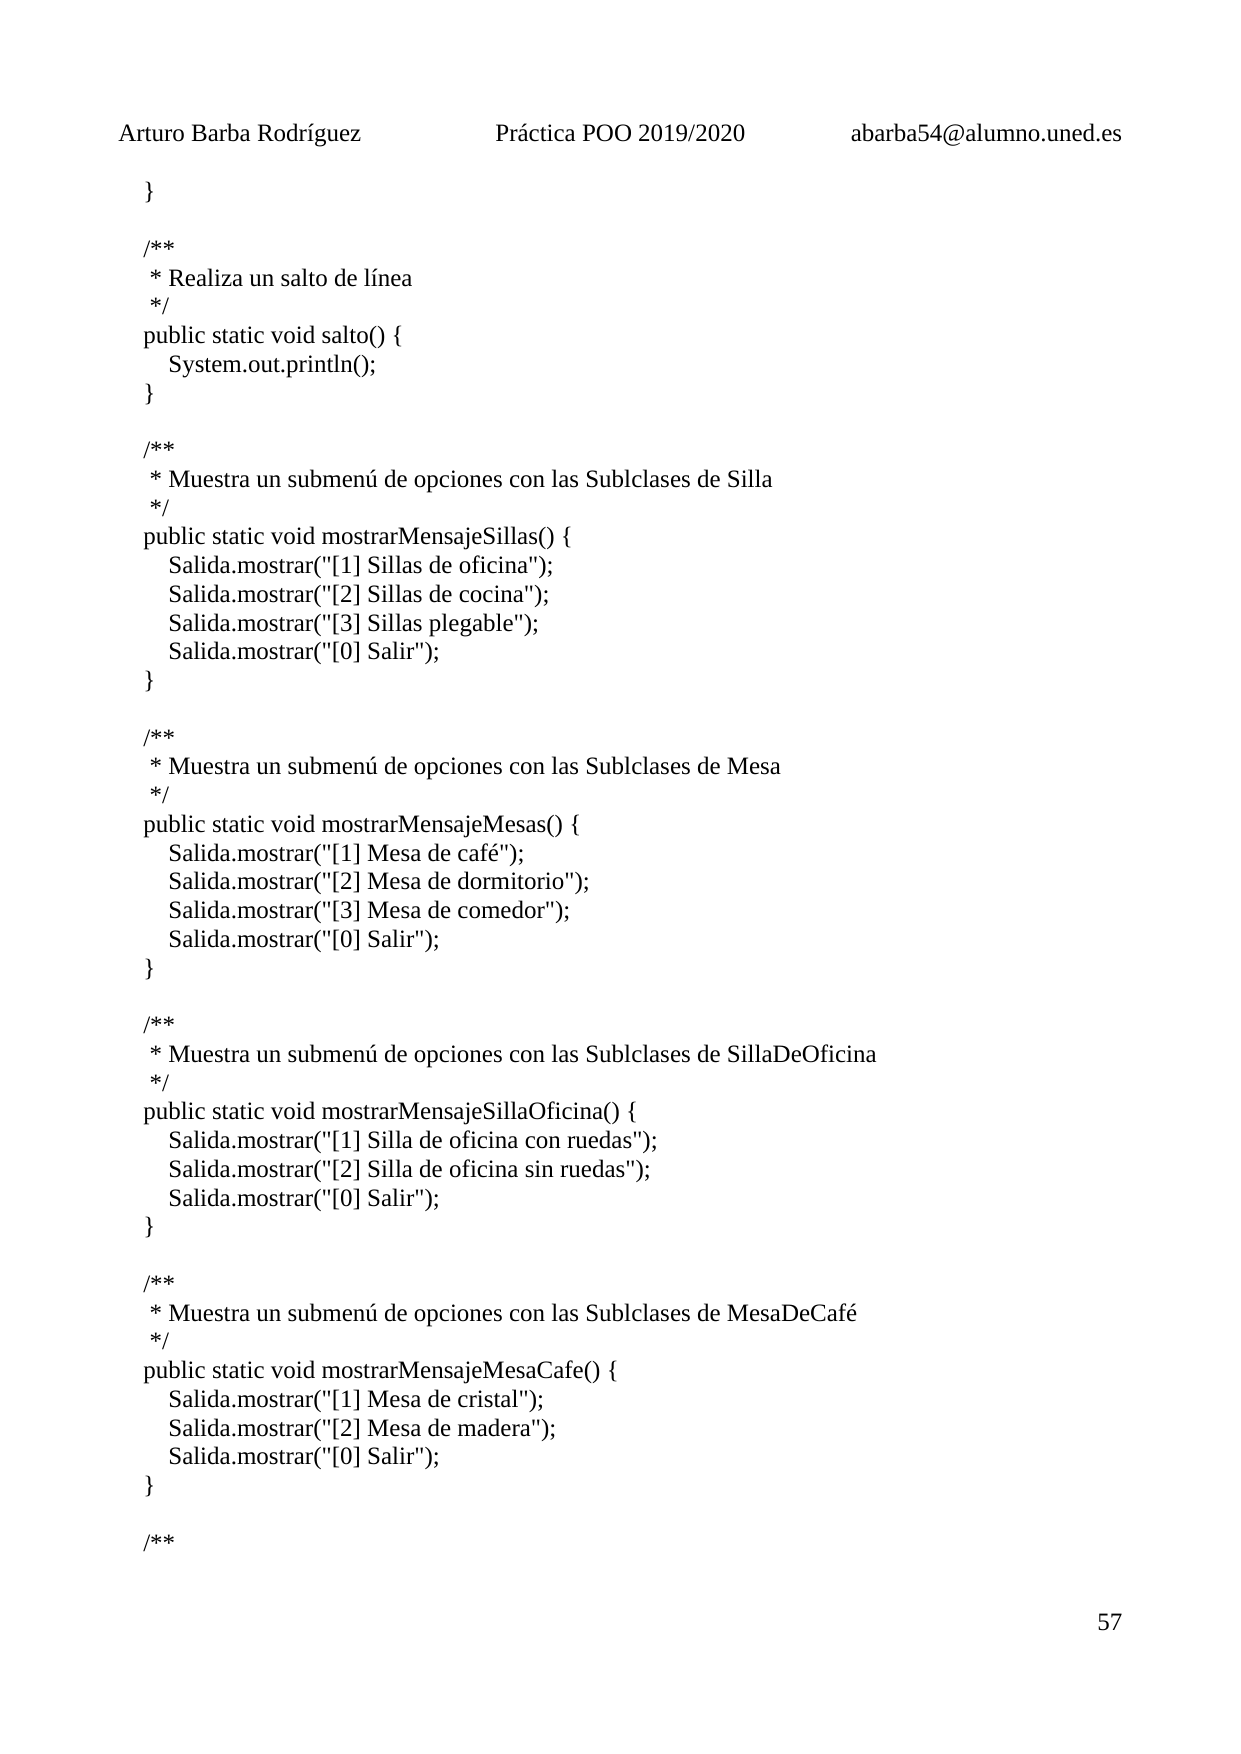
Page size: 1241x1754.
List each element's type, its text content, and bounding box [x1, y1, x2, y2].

text Salida.mostrar("[1] Sillas de oficina"); [118, 550, 1122, 579]
text } [118, 176, 1122, 205]
text public static void salto() { [118, 320, 1122, 349]
text Salida.mostrar("[2] Mesa de dormitorio"); [118, 866, 1122, 895]
text public static void mostrarMensajeMesaCafe() { [118, 1355, 1122, 1384]
text */ [118, 780, 1122, 809]
text /** [118, 723, 1122, 751]
text */ [118, 493, 1122, 521]
text Salida.mostrar("[1] Mesa de cristal"); [118, 1384, 1122, 1413]
text * Muestra un submenú de opciones con las Sublclases de Silla [118, 464, 1122, 493]
text Salida.mostrar("[0] Salir"); [118, 636, 1122, 665]
text Salida.mostrar("[2] Mesa de madera"); [118, 1413, 1122, 1441]
text Salida.mostrar("[2] Sillas de cocina"); [118, 579, 1122, 608]
text * Realiza un salto de línea [118, 263, 1122, 291]
text * Muestra un submenú de opciones con las Sublclases de SillaDeOficina [118, 1039, 1122, 1068]
text /** [118, 1528, 1122, 1556]
text /** [118, 234, 1122, 263]
text } [118, 1470, 1122, 1499]
text */ [118, 291, 1122, 320]
text Salida.mostrar("[3] Mesa de comedor"); [118, 895, 1122, 924]
text */ [118, 1326, 1122, 1355]
text Salida.mostrar("[1] Silla de oficina con ruedas"); [118, 1125, 1122, 1154]
text /** [118, 1269, 1122, 1298]
text Salida.mostrar("[0] Salir"); [118, 924, 1122, 953]
text /** [118, 435, 1122, 464]
text public static void mostrarMensajeMesas() { [118, 809, 1122, 838]
text Salida.mostrar("[1] Mesa de café"); [118, 838, 1122, 866]
text Salida.mostrar("[0] Salir"); [118, 1183, 1122, 1211]
text Salida.mostrar("[3] Sillas plegable"); [118, 608, 1122, 636]
text public static void mostrarMensajeSillaOficina() { [118, 1096, 1122, 1125]
text } [118, 378, 1122, 406]
text public static void mostrarMensajeSillas() { [118, 521, 1122, 550]
text } [118, 1211, 1122, 1240]
text /** [118, 1010, 1122, 1039]
text System.out.println(); [118, 349, 1122, 378]
text * Muestra un submenú de opciones con las Sublclases de Mesa [118, 751, 1122, 780]
text * Muestra un submenú de opciones con las Sublclases de MesaDeCafé [118, 1298, 1122, 1326]
text Salida.mostrar("[2] Silla de oficina sin ruedas"); [118, 1154, 1122, 1183]
text } [118, 665, 1122, 694]
text */ [118, 1068, 1122, 1096]
text } [118, 953, 1122, 981]
text Salida.mostrar("[0] Salir"); [118, 1441, 1122, 1470]
